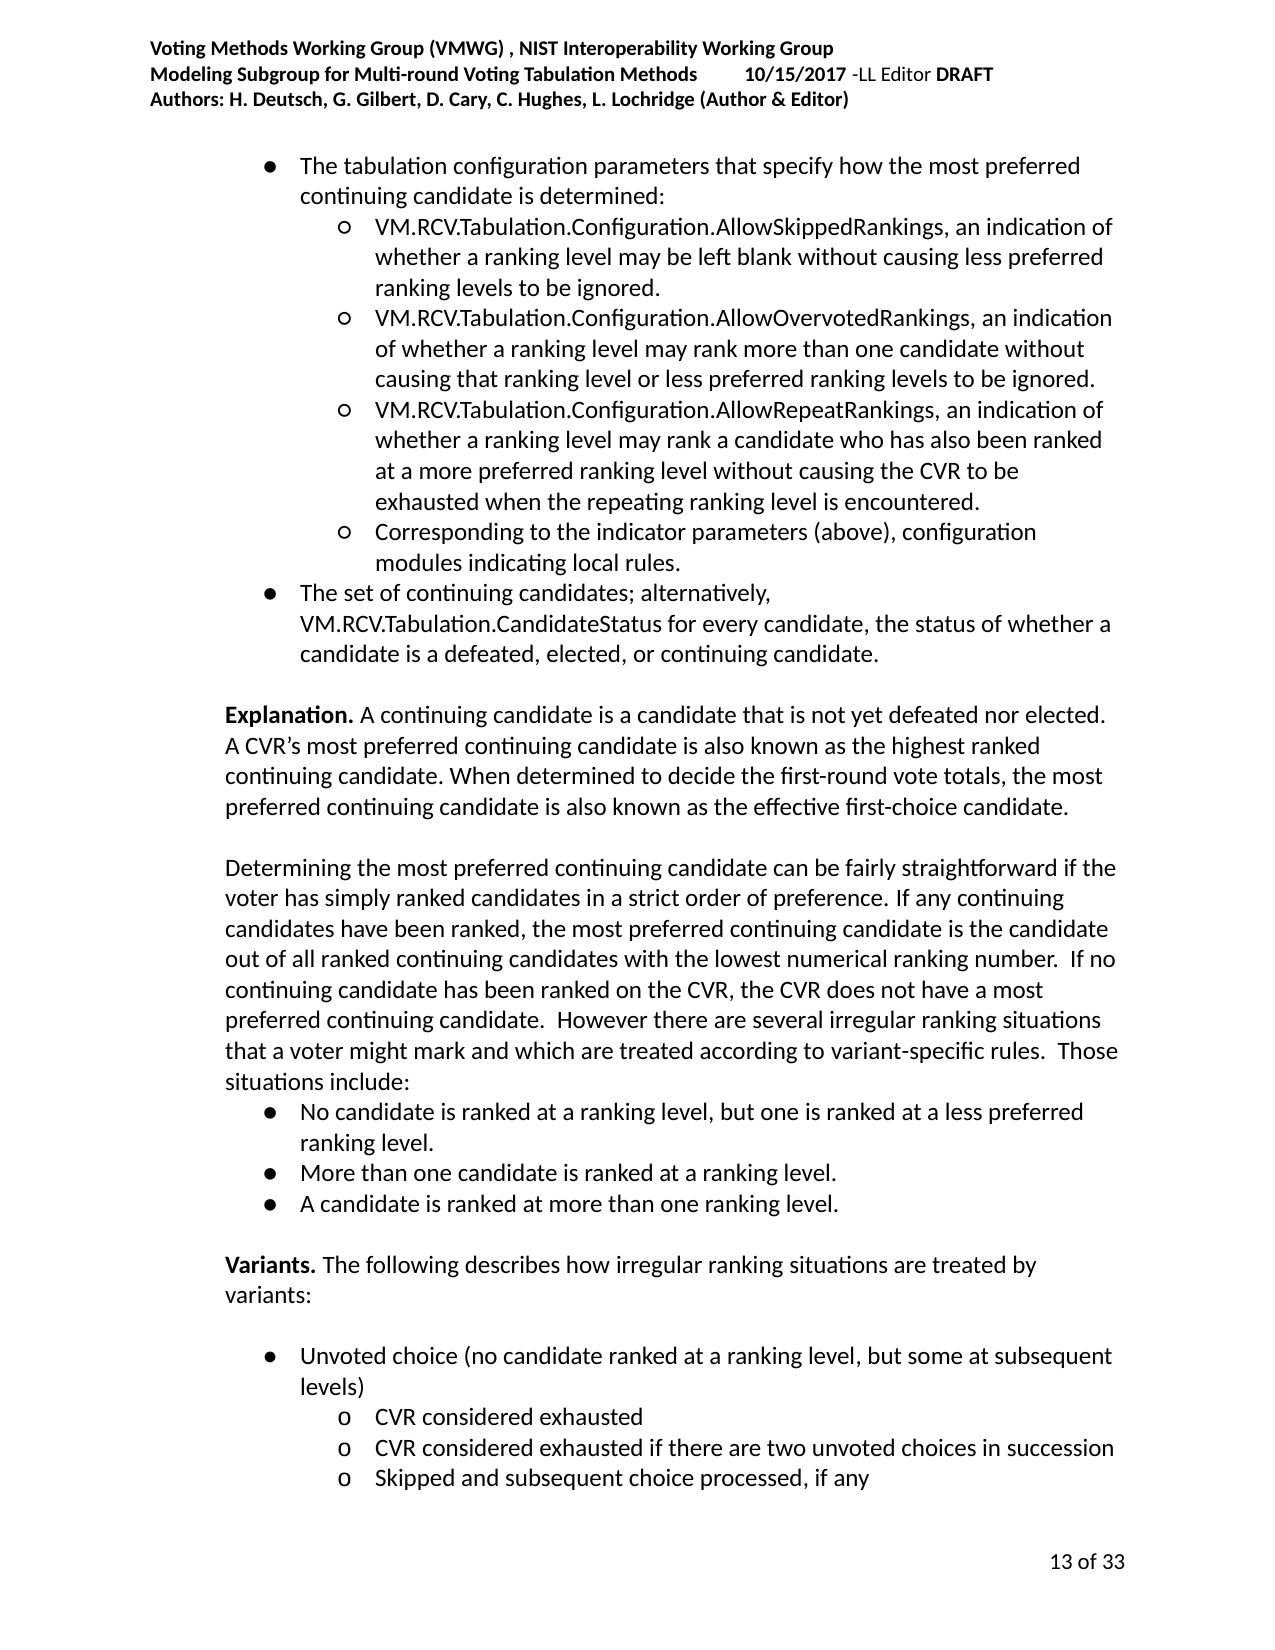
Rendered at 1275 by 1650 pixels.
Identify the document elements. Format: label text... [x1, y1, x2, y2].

list No candidate is ranked at a ranking level, but one is ranked at a less preferred ranking level. [262, 1096, 1125, 1157]
list CVR considered exhausted if there are two unvoted choices in succession [337, 1432, 1125, 1462]
list The set of continuing candidates; alternatively, VM.RCV.Tabulation.CandidateStatus for every candidate, the status of whether a candidate is a defeated, elected, or continuing candidate. [262, 577, 1125, 669]
list The tabulation configuration parameters that specify how the most preferred continuing candidate is determined: [262, 150, 1125, 211]
list Unvoted choice (no candidate ranked at a ranking level, but some at subsequent levels) [262, 1340, 1125, 1401]
list VM.RCV.Tabulation.Configuration.AllowRepeatRankings, an indication of whether a ranking level may rank a candidate who has also been ranked at a more preferred ranking level without causing the CVR to be exhausted when the repeating ranking level is encountered. [337, 394, 1125, 516]
list Skipped and subsequent choice processed, if any [337, 1462, 1125, 1493]
text Variants. The following describes how irregular ranking situations are treated by variants: [225, 1249, 1125, 1310]
list CVR considered exhausted [337, 1401, 1125, 1432]
list VM.RCV.Tabulation.Configuration.AllowOvervotedRankings, an indication of whether a ranking level may rank more than one candidate without causing that ranking level or less preferred ranking levels to be ignored. [337, 303, 1125, 394]
list Corresponding to the indicator parameters (above), configuration modules indicating local rules. [337, 516, 1125, 577]
list More than one candidate is ranked at a ranking level. [262, 1157, 1125, 1188]
list A candidate is ranked at more than one ranking level. [262, 1188, 1125, 1218]
list VM.RCV.Tabulation.Configuration.AllowSkippedRankings, an indication of whether a ranking level may be left blank without causing less preferred ranking levels to be ignored. [337, 211, 1125, 303]
text Explanation. A continuing candidate is a candidate that is not yet defeated nor elected. A CVR’s most preferred continuing candidate is also known as the highest ranked continuing candidate. When determined to decide the first-round vote totals, the most preferred continuing candidate is also known as the effective first-choice candidate. [225, 699, 1125, 821]
text Determining the most preferred continuing candidate can be fairly straightforward if the voter has simply ranked candidates in a strict order of preference. If any continuing candidates have been ranked, the most preferred continuing candidate is the candidate out of all ranked continuing candidates with the lowest numerical ranking number. If no continuing candidate has been ranked on the CVR, the CVR does not have a most preferred continuing candidate. However there are several irregular ranking situations that a voter might mark and which are treated according to variant-specific rules. Those situations include: [225, 852, 1125, 1096]
